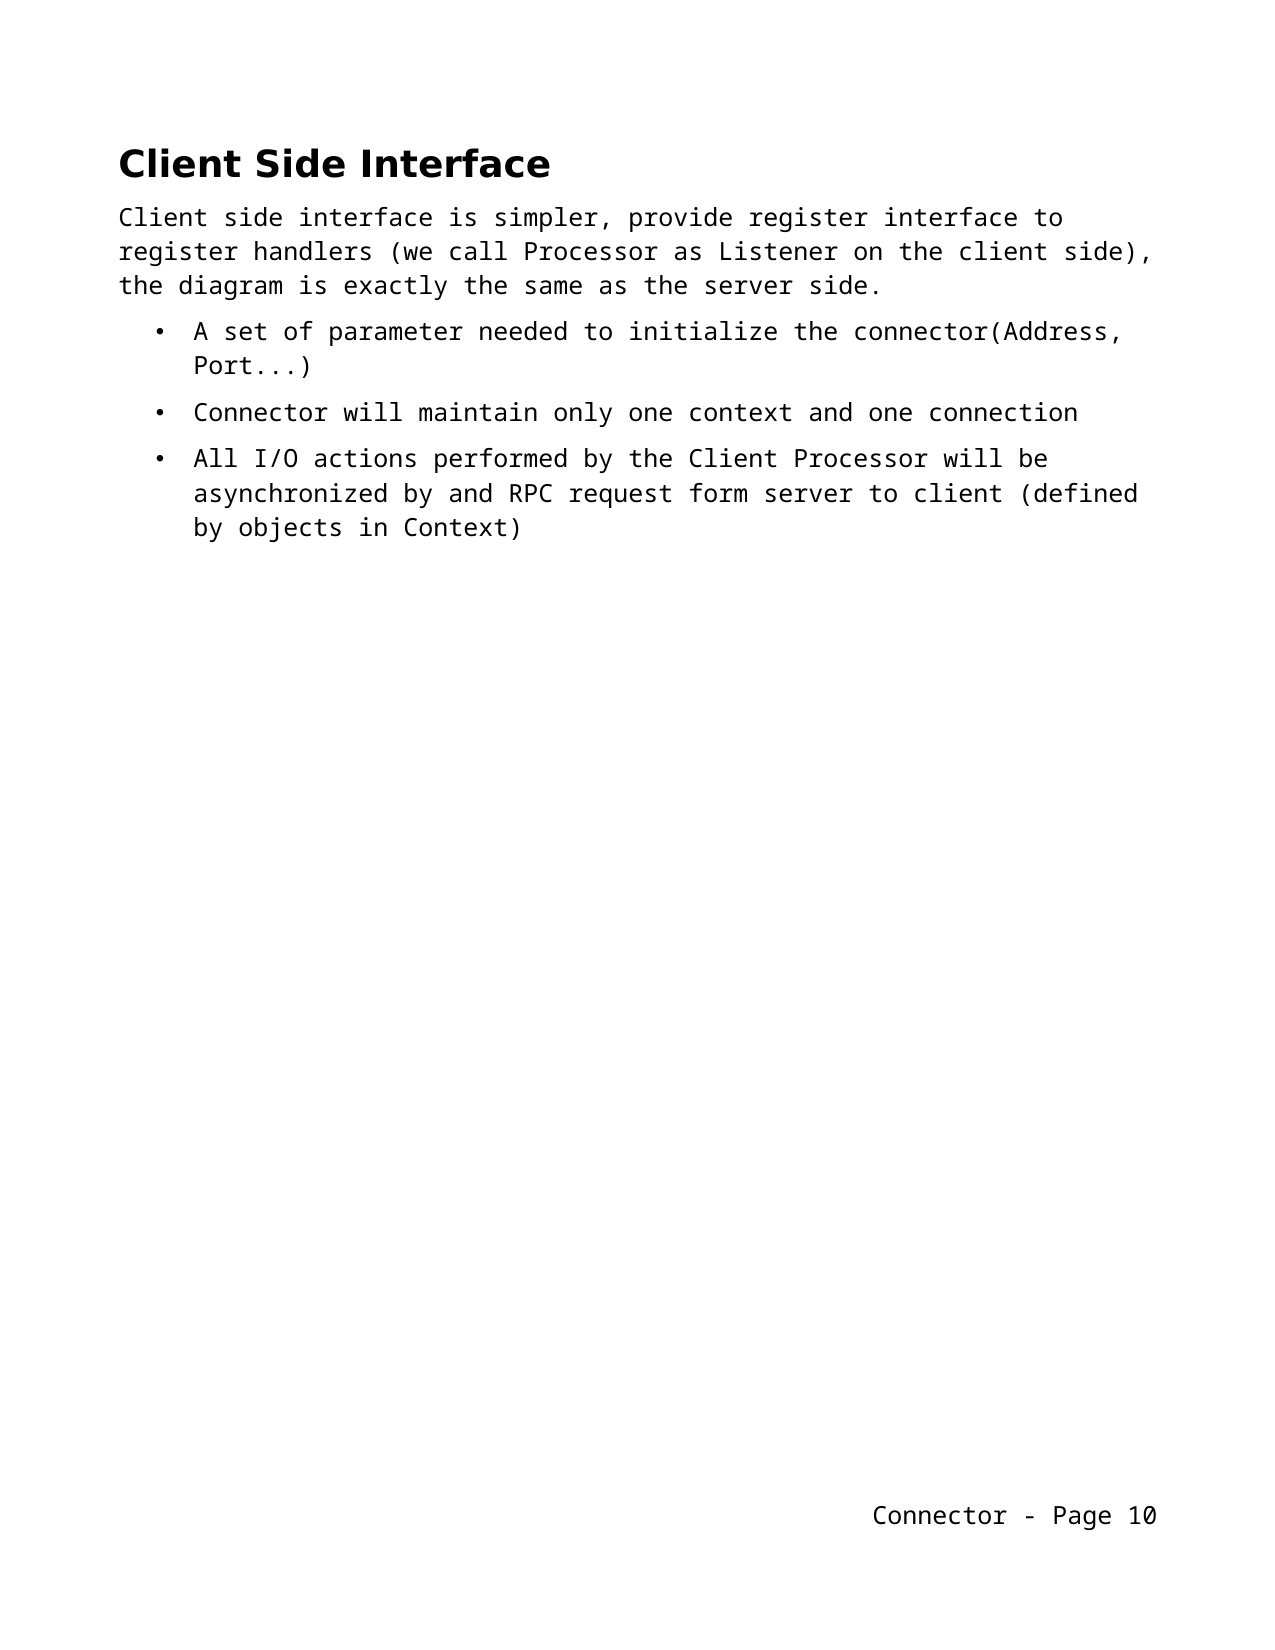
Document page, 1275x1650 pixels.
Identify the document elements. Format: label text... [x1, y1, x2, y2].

list A set of parameter needed to initialize the connector(Address, Port...) [156, 314, 1157, 382]
text Client side interface is simpler, provide register interface to register handlers (we call Processor as Listener on the client side), the diagram is exactly the same as the server side. [118, 199, 1157, 301]
list All I/O actions performed by the Client Processor will be asynchronized by and RPC request form server to client (defined by objects in Context) [156, 441, 1157, 543]
list Connector will maintain only one context and one connection [156, 394, 1157, 429]
subtitle Client Side Interface [118, 143, 1157, 187]
